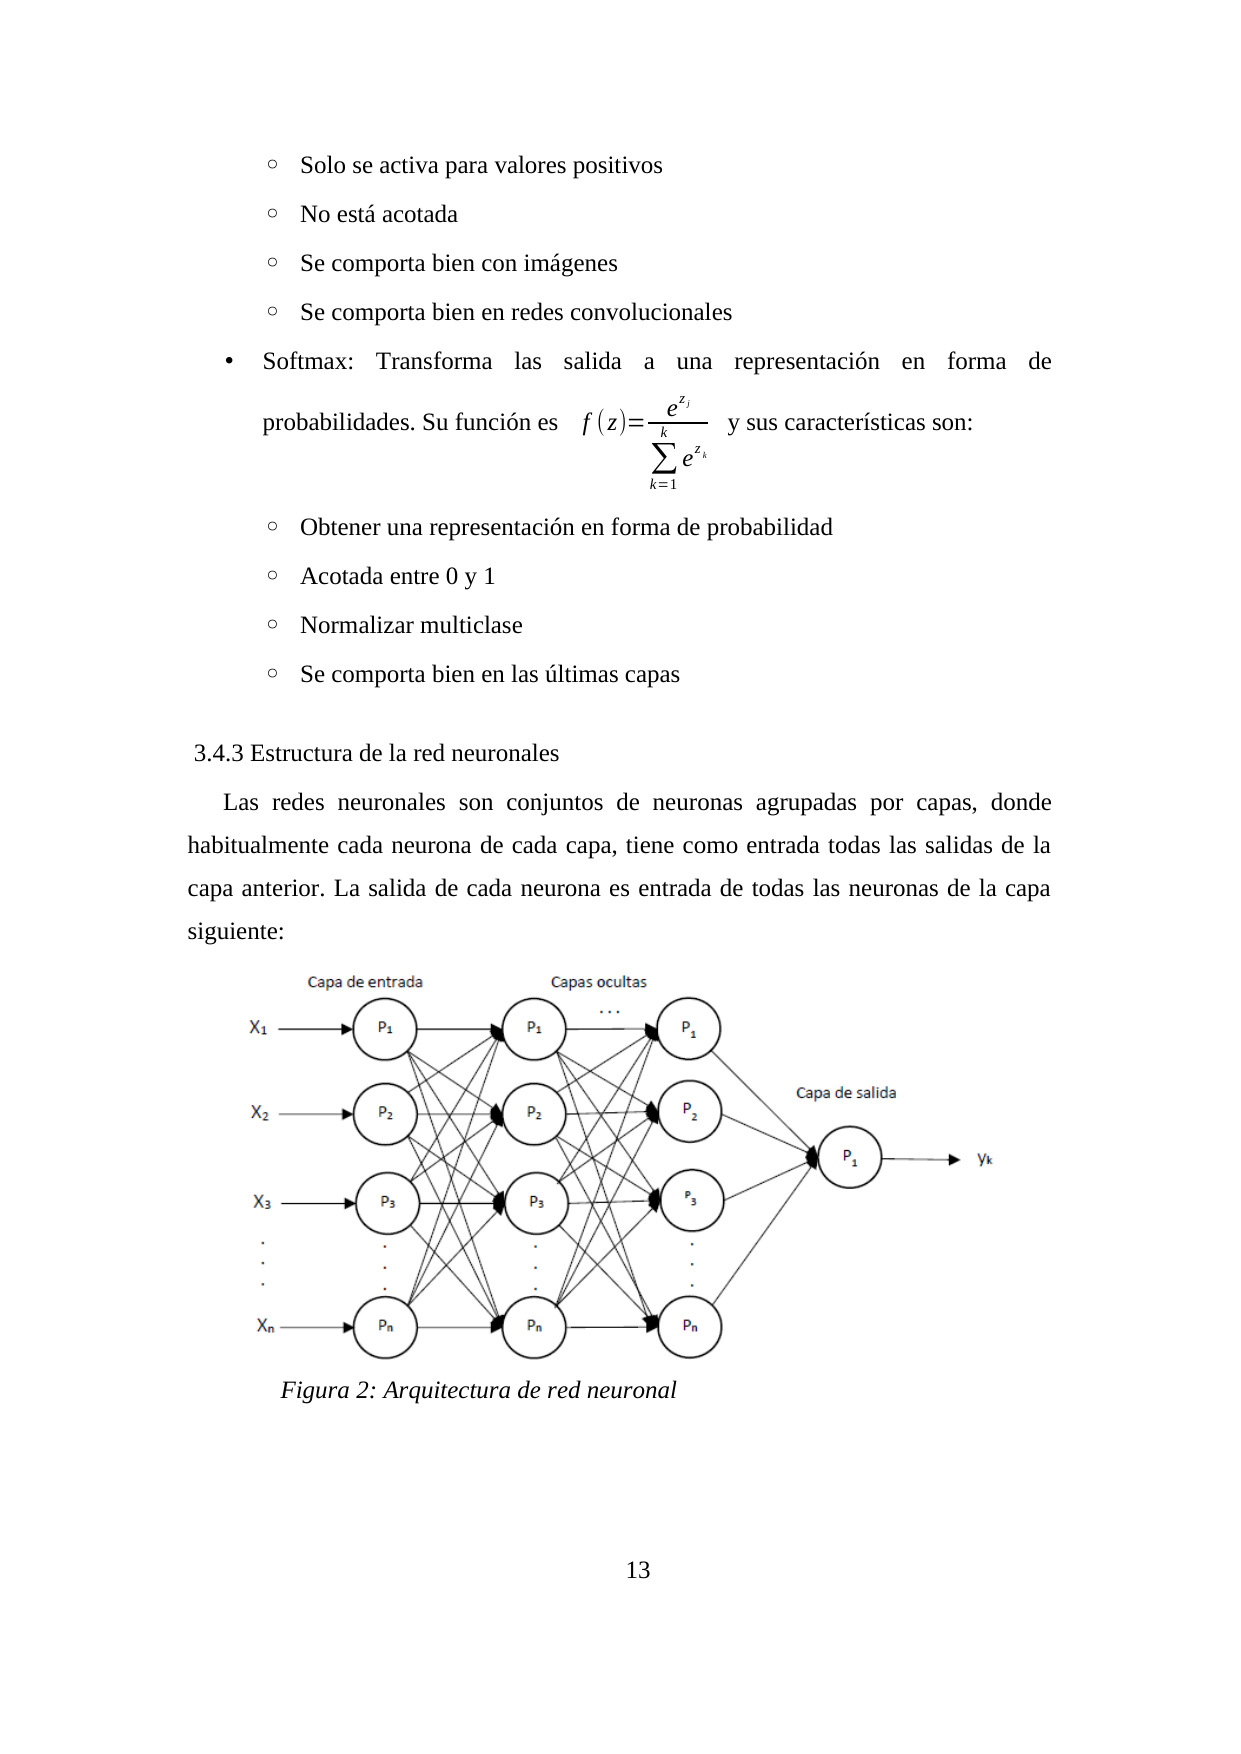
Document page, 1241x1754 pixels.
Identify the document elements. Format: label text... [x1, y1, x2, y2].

subtitle Estructura de la red neuronales [187, 738, 1053, 767]
list Solo se activa para valores positivos [262, 150, 1053, 179]
list Obtener una representación en forma de probabilidad [262, 512, 1053, 541]
list Acotada entre 0 y 1 [262, 561, 1053, 590]
list Softmax: Transforma las salida a una representación en forma de probabilidades. Su función es y sus características son: [225, 346, 1053, 492]
list No está acotada [262, 199, 1053, 228]
text Figura 2: Arquitectura de red neuronal [245, 1361, 995, 1403]
list Normalizar multiclase [262, 610, 1053, 639]
text Las redes neuronales son conjuntos de neuronas agrupadas por capas, donde habitualmente cada neurona de cada capa, tiene como entrada todas las salidas de la capa anterior. La salida de cada neurona es entrada de todas las neuronas de la capa siguiente: [187, 787, 1053, 945]
list Se comporta bien en redes convolucionales [262, 297, 1053, 326]
list Se comporta bien con imágenes [262, 248, 1053, 277]
picture [245, 972, 996, 1361]
list Se comporta bien en las últimas capas [262, 659, 1053, 688]
